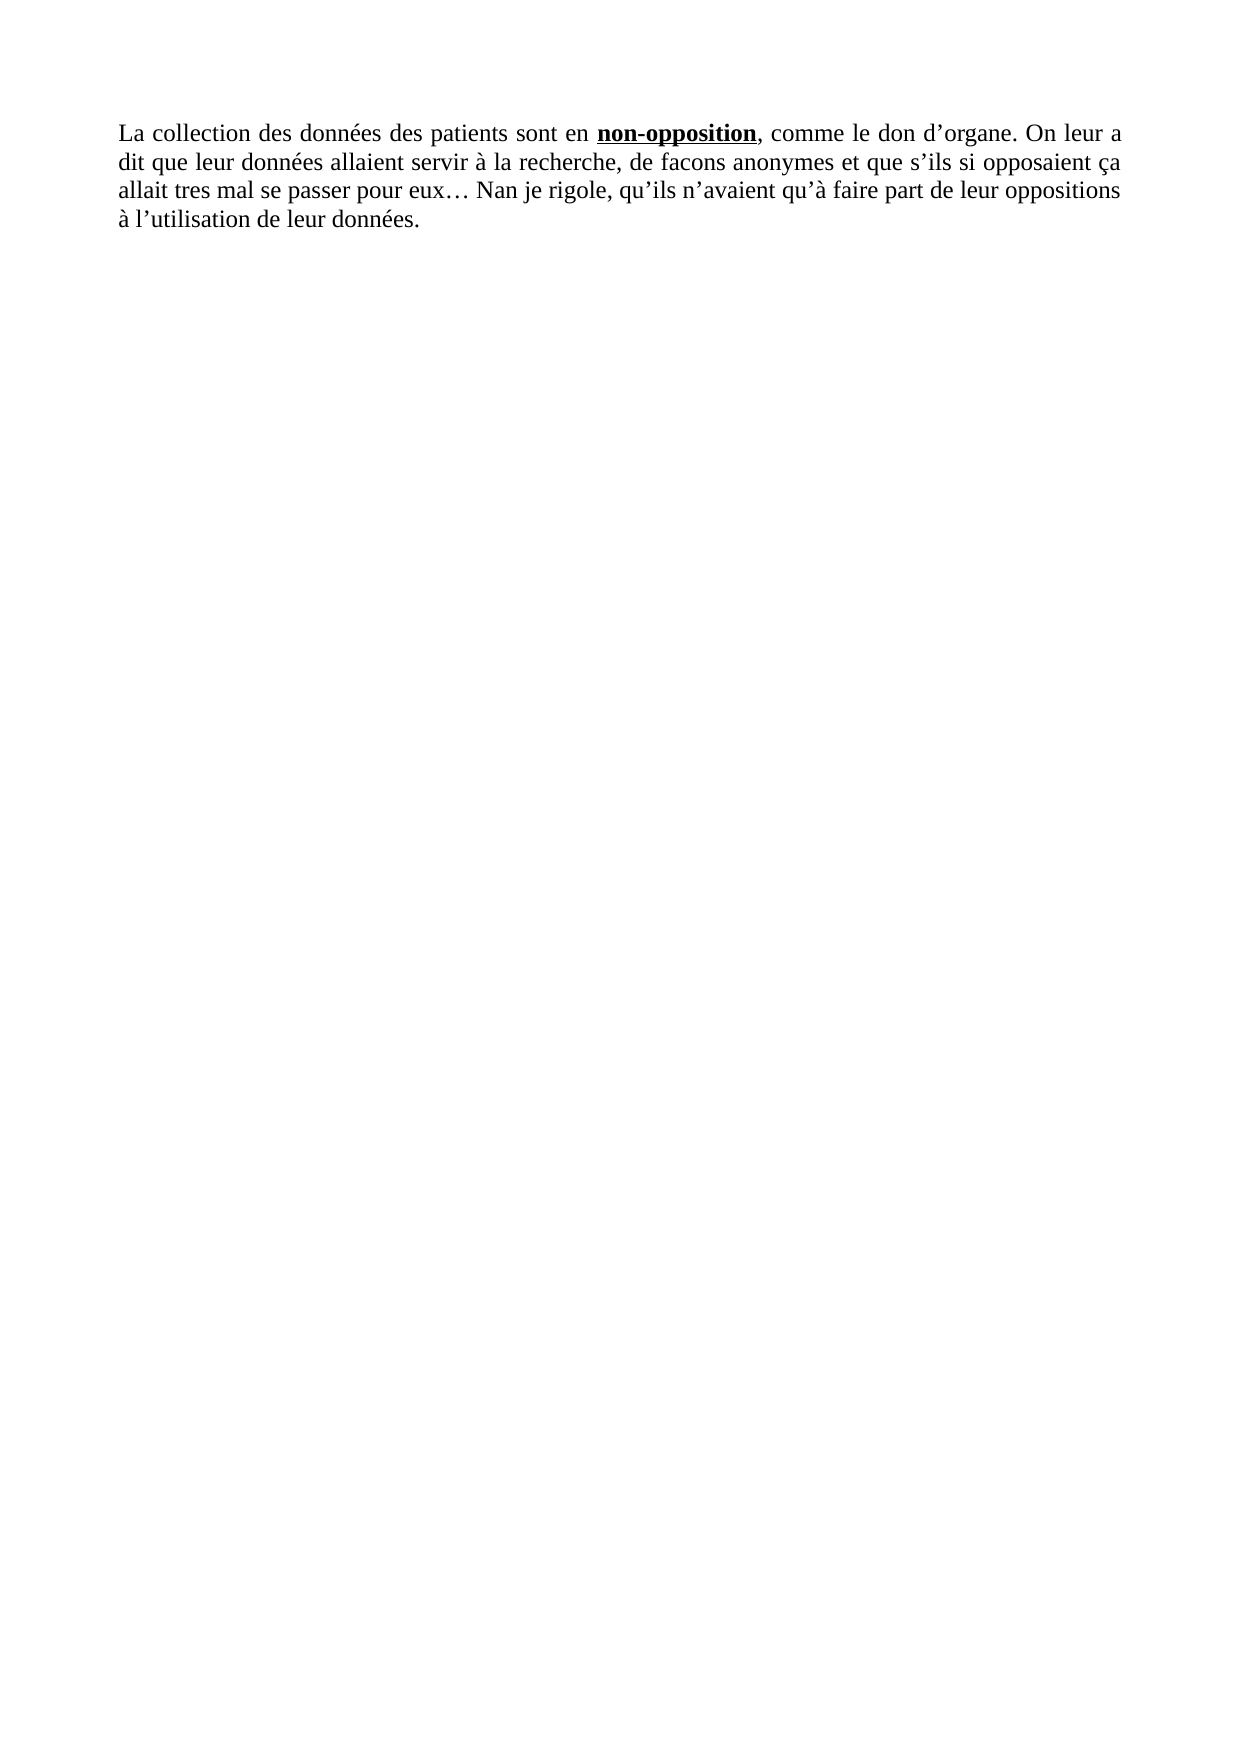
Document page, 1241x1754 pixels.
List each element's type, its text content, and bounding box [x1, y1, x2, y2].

text La collection des données des patients sont en non-opposition, comme le don d’organe. On leur a dit que leur données allaient servir à la recherche, de facons anonymes et que s’ils si opposaient ça allait tres mal se passer pour eux… Nan je rigole, qu’ils n’avaient qu’à faire part de leur oppositions à l’utilisation de leur données. [118, 118, 1122, 233]
